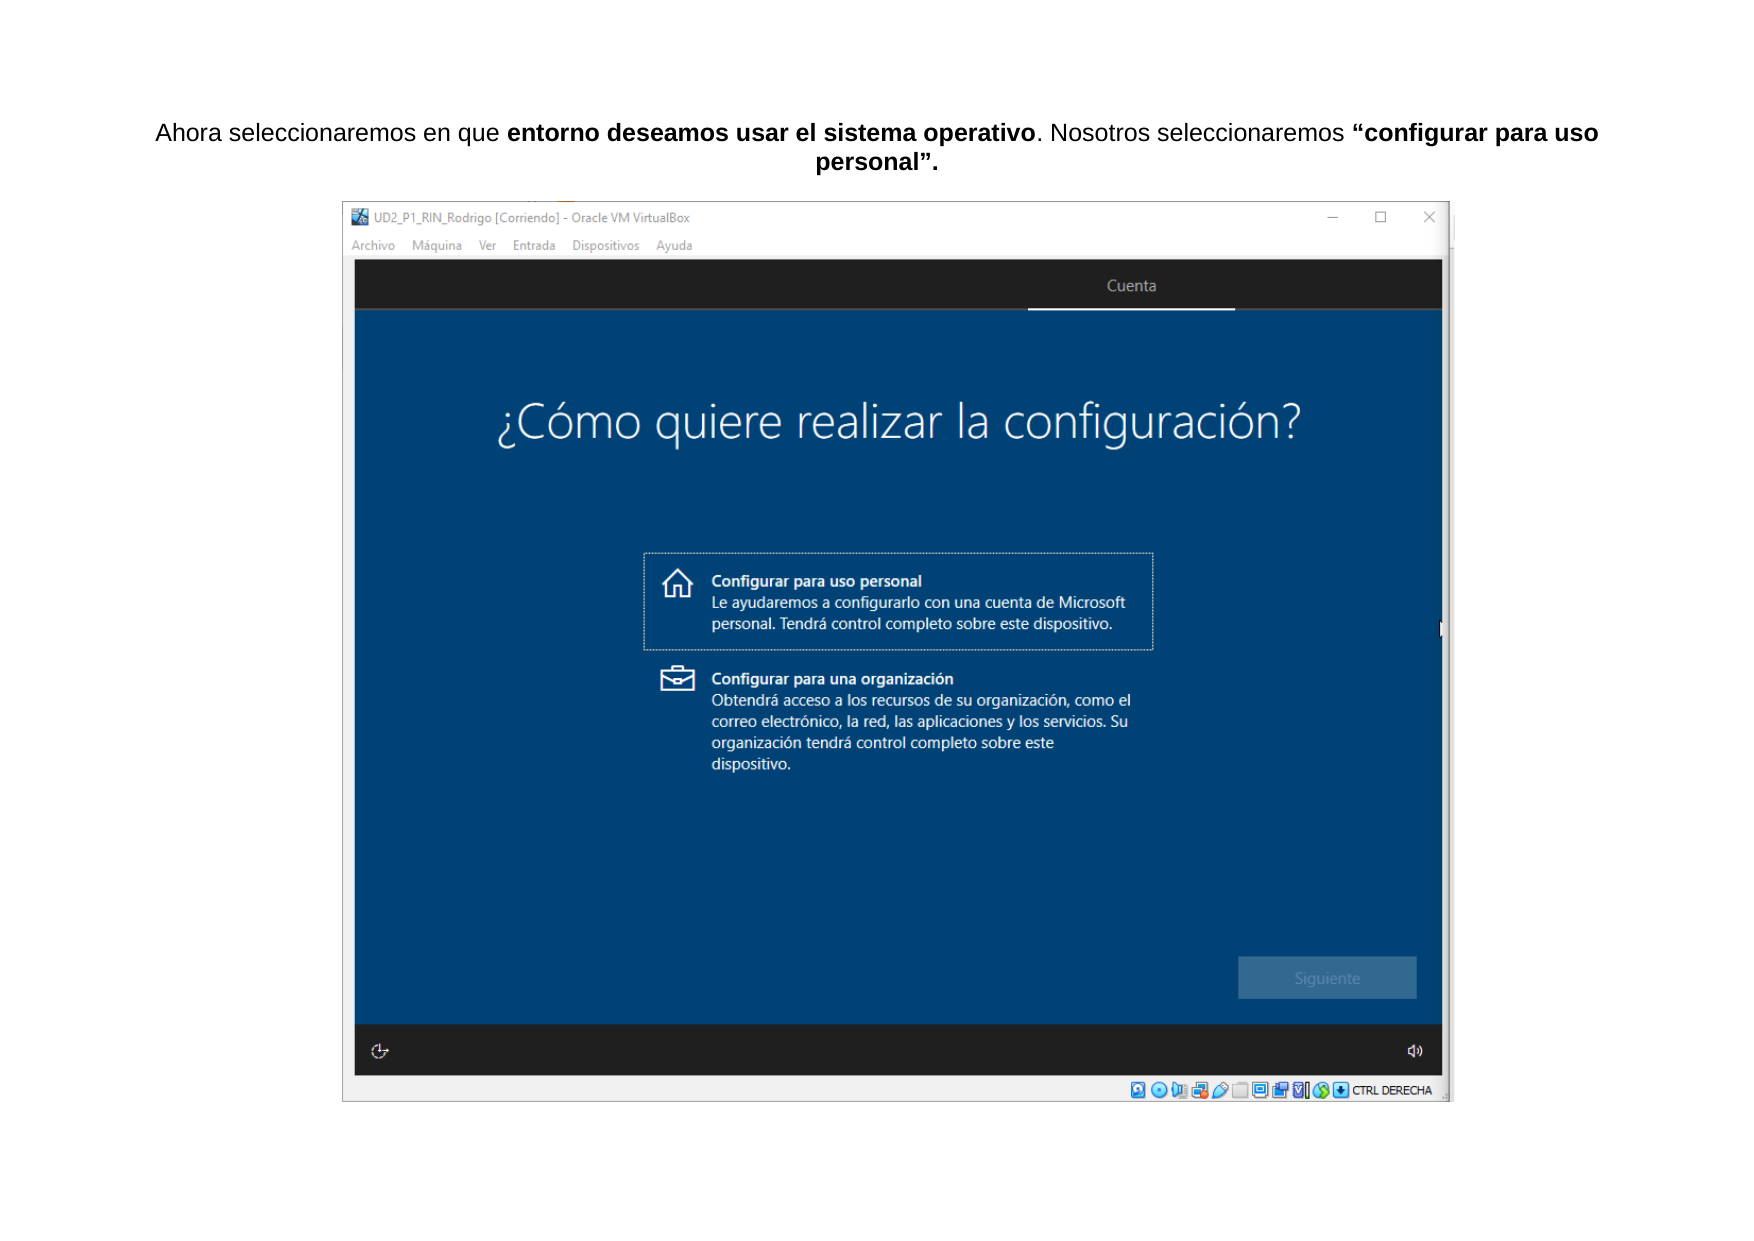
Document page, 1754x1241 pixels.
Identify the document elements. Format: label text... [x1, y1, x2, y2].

text Ahora seleccionaremos en que entorno deseamos usar el sistema operativo. Nosotros seleccionaremos “configurar para uso personal”. [118, 118, 1636, 176]
picture [342, 201, 1455, 1102]
